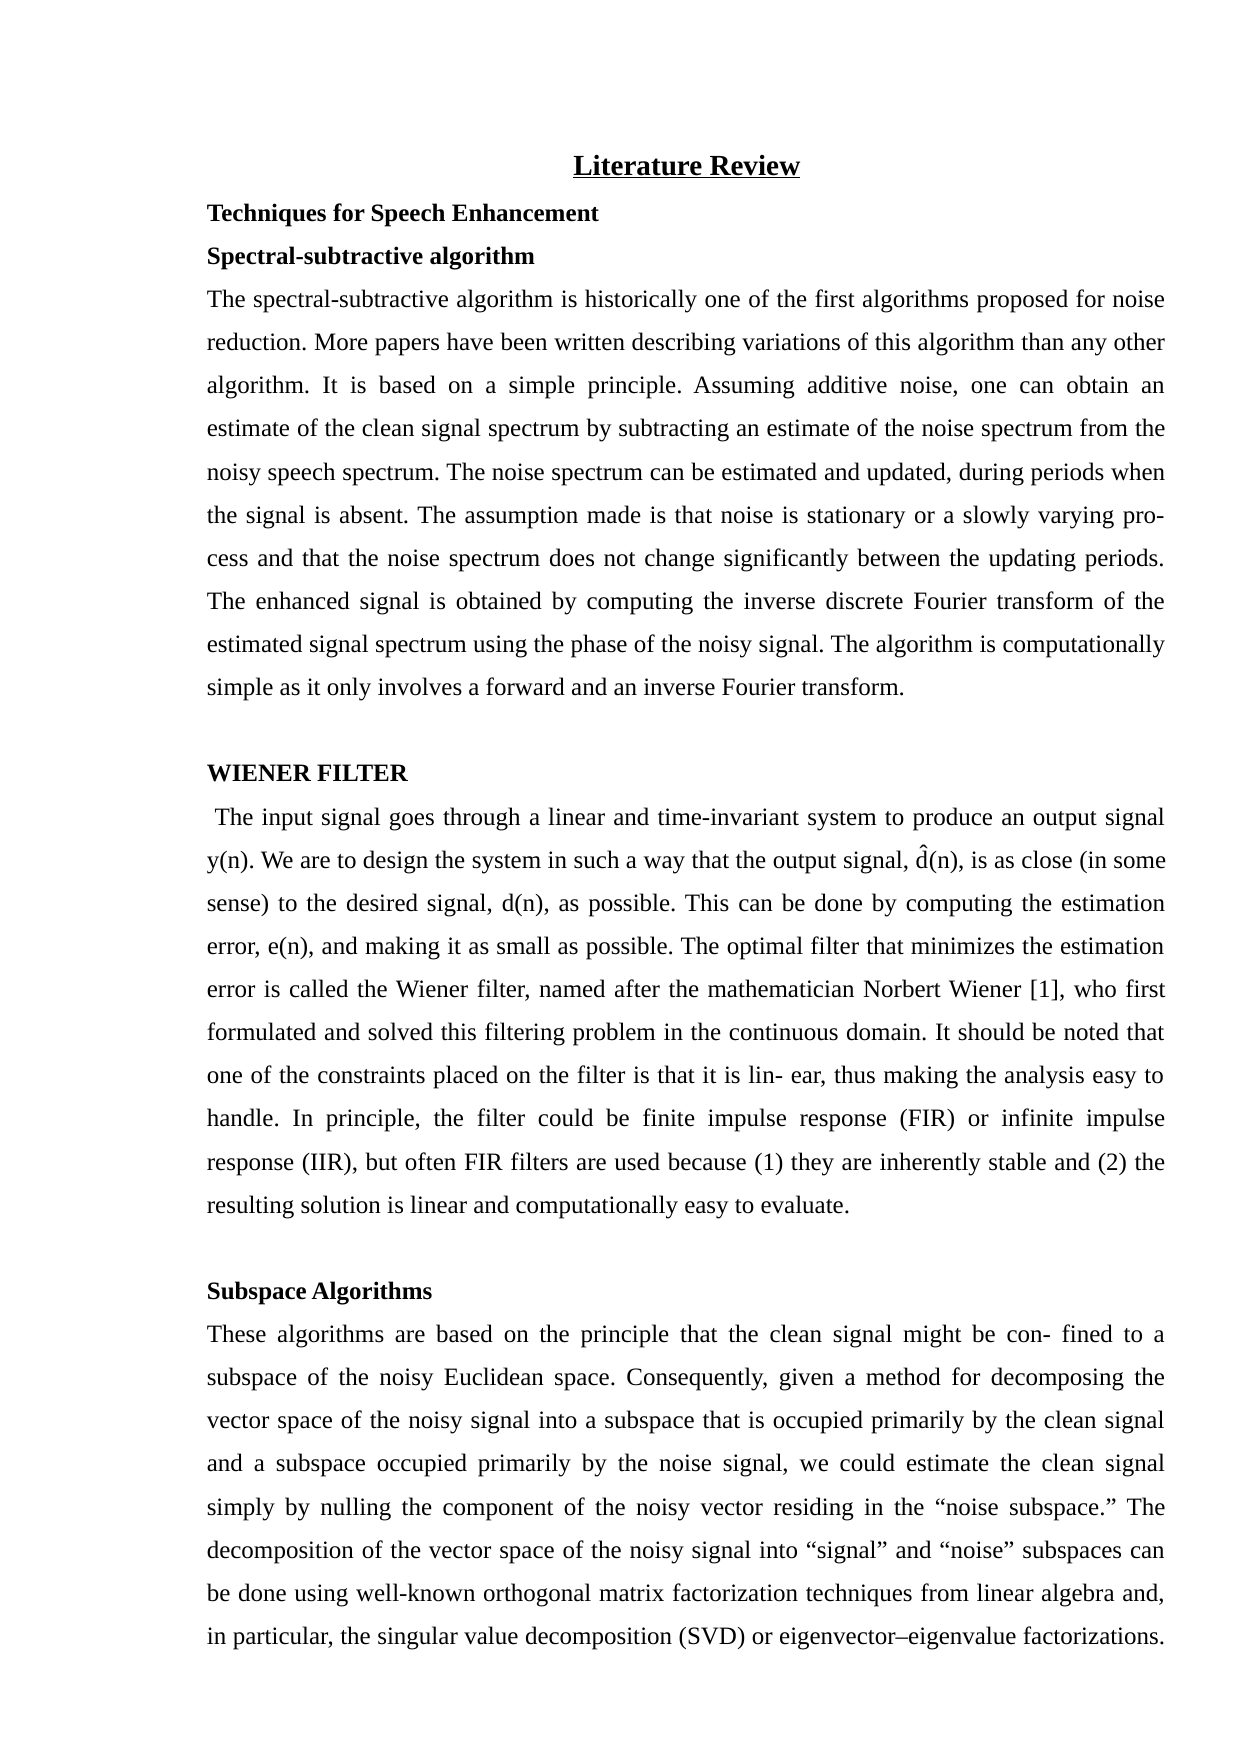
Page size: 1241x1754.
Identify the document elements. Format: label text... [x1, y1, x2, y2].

text WIENER FILTER [207, 758, 1166, 787]
text Techniques for Speech Enhancement [207, 198, 1166, 227]
text The spectral-subtractive algorithm is historically one of the first algorithms proposed for noise reduction. More papers have been written describing variations of this algorithm than any other algorithm. It is based on a simple principle. Assuming additive noise, one can obtain an estimate of the clean signal spectrum by subtracting an estimate of the noise spectrum from the noisy speech spectrum. The noise spectrum can be estimated and updated, during periods when the signal is absent. The assumption made is that noise is stationary or a slowly varying pro- cess and that the noise spectrum does not change significantly between the updating periods. The enhanced signal is obtained by computing the inverse discrete Fourier transform of the estimated signal spectrum using the phase of the noisy signal. The algorithm is computationally simple as it only involves a forward and an inverse Fourier transform. [207, 284, 1166, 701]
text Subspace Algorithms [207, 1276, 1166, 1305]
text The input signal goes through a linear and time-invariant system to produce an output signal y(n). We are to design the system in such a way that the output signal, d̂(n), is as close (in some sense) to the desired signal, d(n), as possible. This can be done by computing the estimation error, e(n), and making it as small as possible. The optimal filter that minimizes the estimation error is called the Wiener filter, named after the mathematician Norbert Wiener [1], who first formulated and solved this filtering problem in the continuous domain. It should be noted that one of the constraints placed on the filter is that it is lin- ear, thus making the analysis easy to handle. In principle, the filter could be finite impulse response (FIR) or infinite impulse response (IIR), but often FIR filters are used because (1) they are inherently stable and (2) the resulting solution is linear and computationally easy to evaluate. [207, 802, 1166, 1218]
text Literature Review [207, 148, 1166, 181]
text These algorithms are based on the principle that the clean signal might be con- fined to a subspace of the noisy Euclidean space. Consequently, given a method for decomposing the vector space of the noisy signal into a subspace that is occupied primarily by the clean signal and a subspace occupied primarily by the noise signal, we could estimate the clean signal simply by nulling the component of the noisy vector residing in the “noise subspace.” The decomposition of the vector space of the noisy signal into “signal” and “noise” subspaces can be done using well-known orthogonal matrix factorization techniques from linear algebra and, in particular, the singular value decomposition (SVD) or eigenvector–eigenvalue factorizations. [207, 1319, 1166, 1650]
text Spectral-subtractive algorithm [207, 241, 1166, 270]
